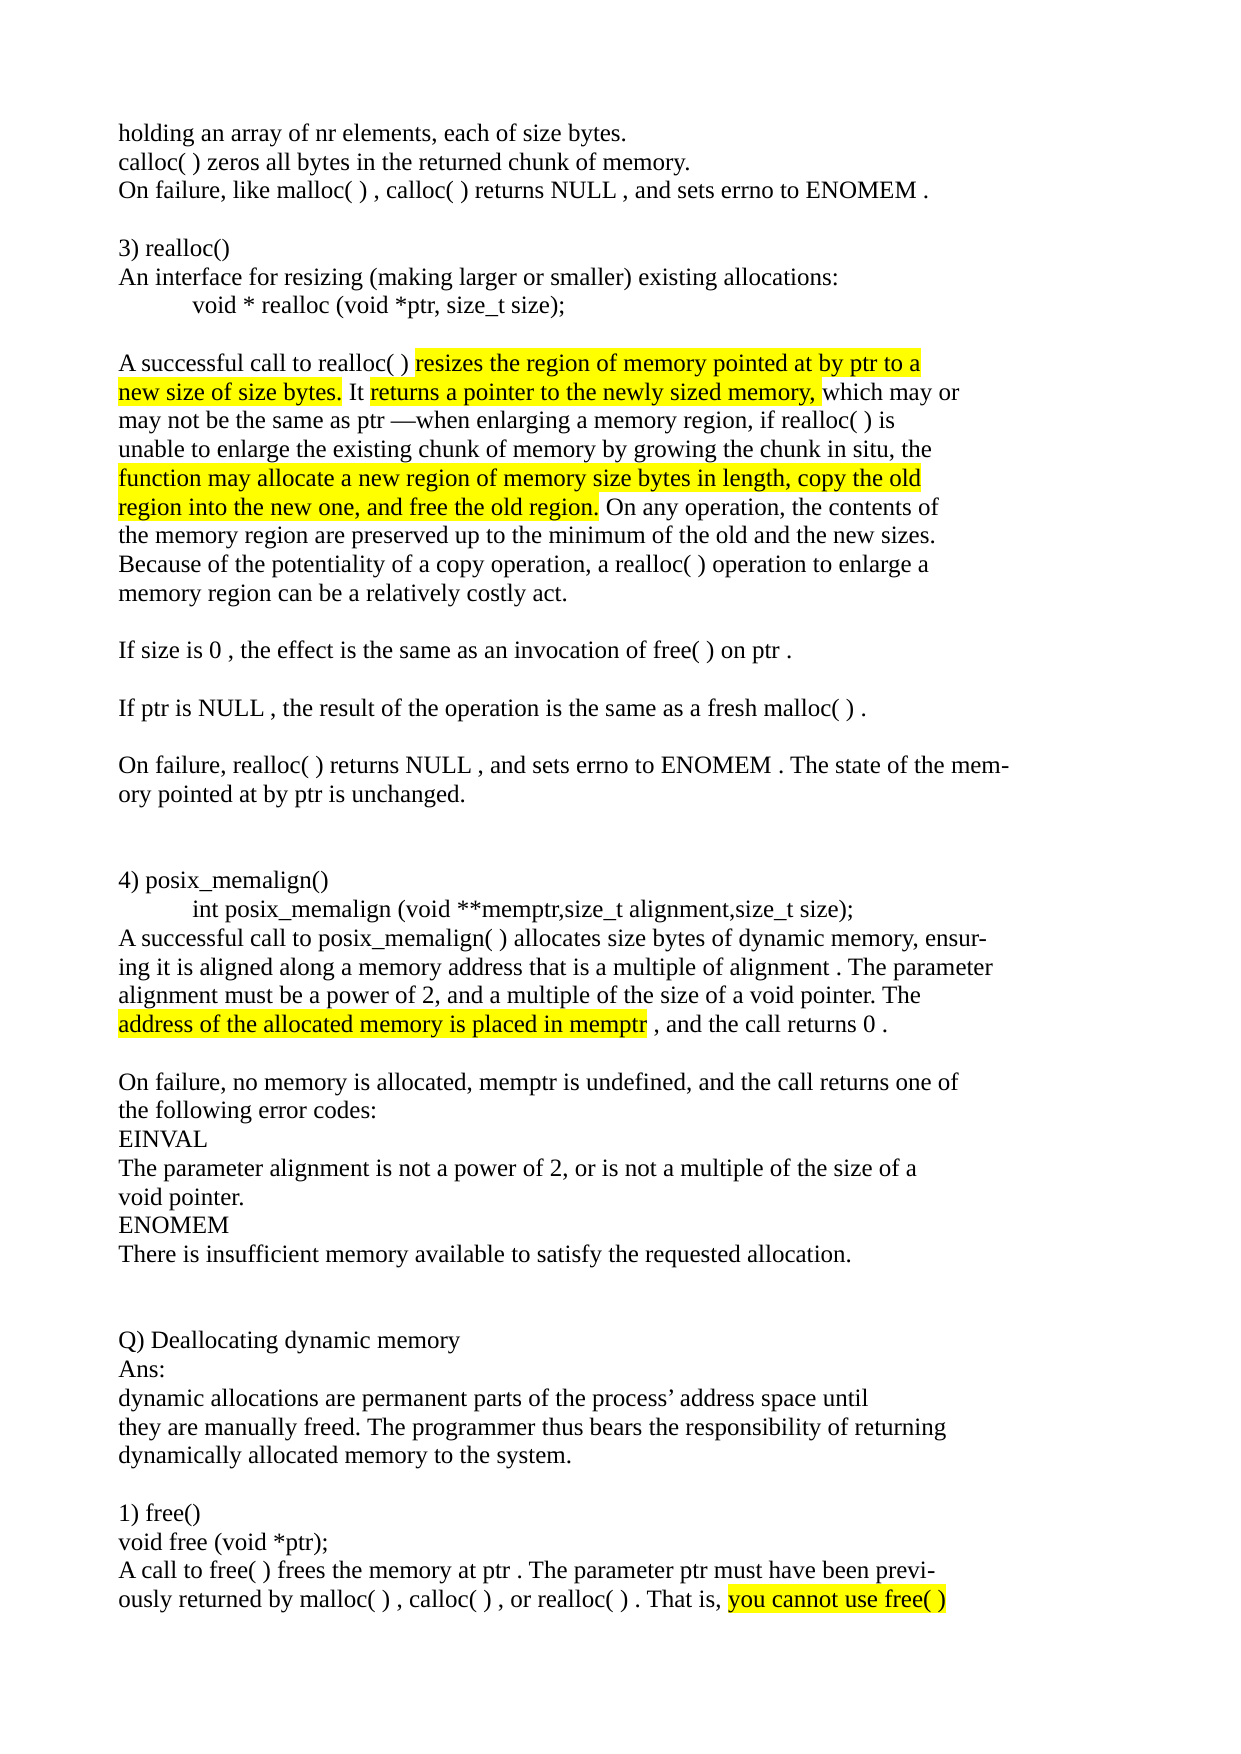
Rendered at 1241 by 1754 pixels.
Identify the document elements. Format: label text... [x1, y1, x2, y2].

text dynamically allocated memory to the system. [118, 1441, 1122, 1469]
text void * realloc (void *ptr, size_t size); [118, 291, 1122, 319]
text EINVAL [118, 1124, 1122, 1153]
text calloc( ) zeros all bytes in the returned chunk of memory. [118, 147, 1122, 176]
text The parameter alignment is not a power of 2, or is not a multiple of the size of a [118, 1153, 1122, 1182]
text address of the allocated memory is placed in memptr , and the call returns 0 . [118, 1009, 1122, 1038]
text On failure, no memory is allocated, memptr is undefined, and the call returns one of [118, 1067, 1122, 1096]
text Q) Deallocating dynamic memory [118, 1326, 1122, 1354]
text function may allocate a new region of memory size bytes in length, copy the old [118, 463, 1122, 492]
text 4) posix_memalign() [118, 866, 1122, 894]
text A call to free( ) frees the memory at ptr . The parameter ptr must have been previ- [118, 1556, 1122, 1584]
text the following error codes: [118, 1096, 1122, 1124]
text An interface for resizing (making larger or smaller) existing allocations: [118, 262, 1122, 291]
text memory region can be a relatively costly act. [118, 578, 1122, 607]
text 1) free() [118, 1498, 1122, 1527]
text unable to enlarge the existing chunk of memory by growing the chunk in situ, the [118, 434, 1122, 463]
text ously returned by malloc( ) , calloc( ) , or realloc( ) . That is, you cannot use free( ) [118, 1584, 1122, 1613]
text Ans: [118, 1354, 1122, 1383]
text ENOMEM [118, 1211, 1122, 1239]
text the memory region are preserved up to the minimum of the old and the new sizes. [118, 521, 1122, 549]
text On failure, realloc( ) returns NULL , and sets errno to ENOMEM . The state of the mem- [118, 751, 1122, 779]
text Because of the potentiality of a copy operation, a realloc( ) operation to enlarge a [118, 549, 1122, 578]
text int posix_memalign (void **memptr,size_t alignment,size_t size); [118, 894, 1122, 923]
text region into the new one, and free the old region. On any operation, the contents of [118, 492, 1122, 521]
text There is insufficient memory available to satisfy the requested allocation. [118, 1239, 1122, 1268]
text If size is 0 , the effect is the same as an invocation of free( ) on ptr . [118, 636, 1122, 664]
text dynamic allocations are permanent parts of the process’ address space until [118, 1383, 1122, 1412]
text they are manually freed. The programmer thus bears the responsibility of returning [118, 1412, 1122, 1441]
text holding an array of nr elements, each of size bytes. [118, 118, 1122, 147]
text On failure, like malloc( ) , calloc( ) returns NULL , and sets errno to ENOMEM . [118, 176, 1122, 204]
text new size of size bytes. It returns a pointer to the newly sized memory, which may or [118, 377, 1122, 406]
text ory pointed at by ptr is unchanged. [118, 779, 1122, 808]
text ing it is aligned along a memory address that is a multiple of alignment . The parameter [118, 952, 1122, 981]
text A successful call to realloc( ) resizes the region of memory pointed at by ptr to a [118, 348, 1122, 377]
text 3) realloc() [118, 233, 1122, 262]
text alignment must be a power of 2, and a multiple of the size of a void pointer. The [118, 981, 1122, 1009]
text A successful call to posix_memalign( ) allocates size bytes of dynamic memory, ensur- [118, 923, 1122, 952]
text may not be the same as ptr —when enlarging a memory region, if realloc( ) is [118, 406, 1122, 434]
text void pointer. [118, 1182, 1122, 1211]
text If ptr is NULL , the result of the operation is the same as a fresh malloc( ) . [118, 693, 1122, 722]
text void free (void *ptr); [118, 1527, 1122, 1556]
